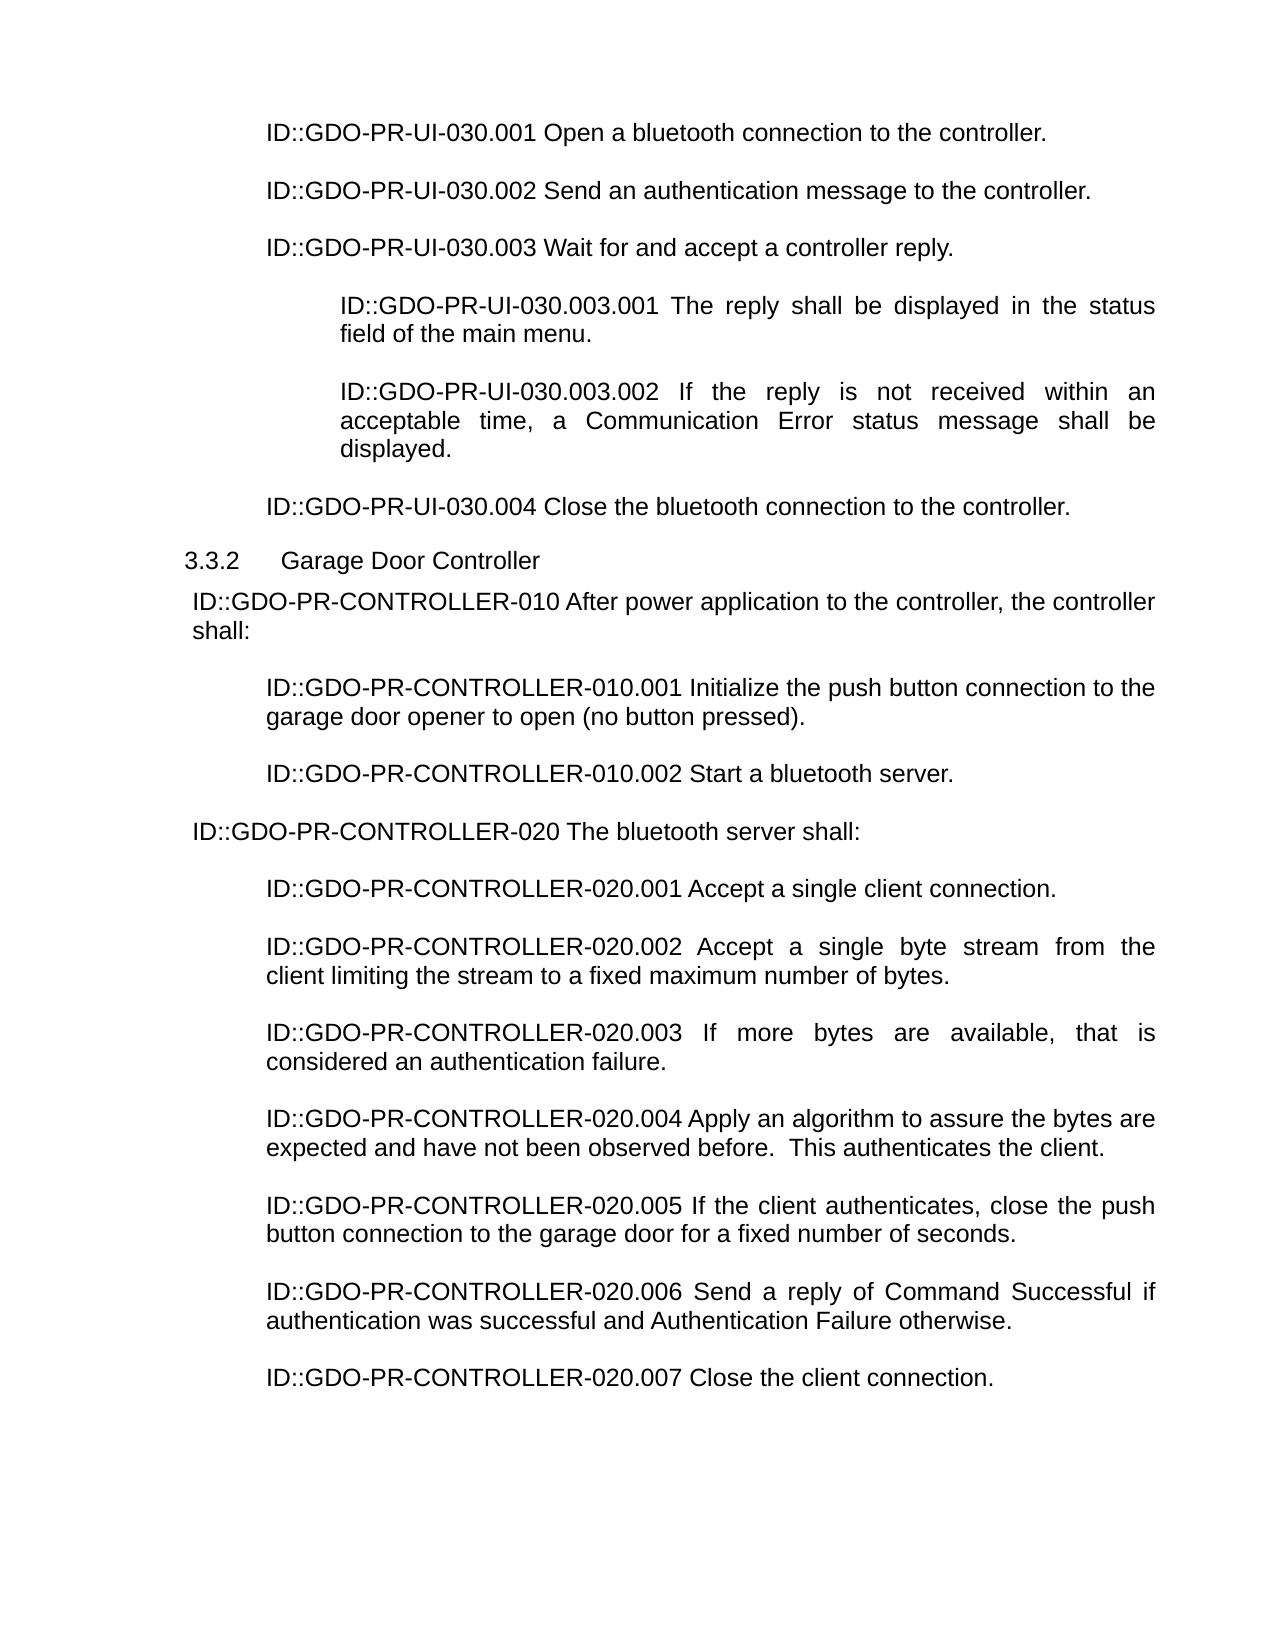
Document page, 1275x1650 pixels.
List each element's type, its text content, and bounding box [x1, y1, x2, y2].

text ID::GDO-PR-UI-030.003 Wait for and accept a controller reply. [266, 233, 1157, 262]
text ID::GDO-PR-CONTROLLER-020.002 Accept a single byte stream from the client limiting the stream to a fixed maximum number of bytes. [266, 932, 1157, 989]
text ID::GDO-PR-CONTROLLER-020.005 If the client authenticates, close the push button connection to the garage door for a fixed number of seconds. [266, 1191, 1157, 1248]
text ID::GDO-PR-CONTROLLER-010.002 Start a bluetooth server. [266, 759, 1157, 788]
subtitle Garage Door Controller [177, 546, 1157, 574]
text ID::GDO-PR-CONTROLLER-020 The bluetooth server shall: [192, 817, 1157, 846]
text ID::GDO-PR-UI-030.002 Send an authentication message to the controller. [266, 176, 1157, 204]
text ID::GDO-PR-UI-030.003.001 The reply shall be displayed in the status field of the main menu. [340, 291, 1157, 348]
text ID::GDO-PR-CONTROLLER-010.001 Initialize the push button connection to the garage door opener to open (no button pressed). [266, 673, 1157, 731]
text ID::GDO-PR-CONTROLLER-020.006 Send a reply of Command Successful if authentication was successful and Authentication Failure otherwise. [266, 1277, 1157, 1334]
text ID::GDO-PR-CONTROLLER-020.004 Apply an algorithm to assure the bytes are expected and have not been observed before. This authenticates the client. [266, 1104, 1157, 1162]
text ID::GDO-PR-UI-030.003.002 If the reply is not received within an acceptable time, a Communication Error status message shall be displayed. [340, 377, 1157, 463]
text ID::GDO-PR-CONTROLLER-010 After power application to the controller, the controller shall: [192, 587, 1157, 644]
text ID::GDO-PR-CONTROLLER-020.003 If more bytes are available, that is considered an authentication failure. [266, 1018, 1157, 1076]
text ID::GDO-PR-CONTROLLER-020.001 Accept a single client connection. [266, 874, 1157, 903]
text ID::GDO-PR-CONTROLLER-020.007 Close the client connection. [266, 1363, 1157, 1392]
text ID::GDO-PR-UI-030.004 Close the bluetooth connection to the controller. [266, 492, 1157, 521]
text ID::GDO-PR-UI-030.001 Open a bluetooth connection to the controller. [266, 118, 1157, 147]
